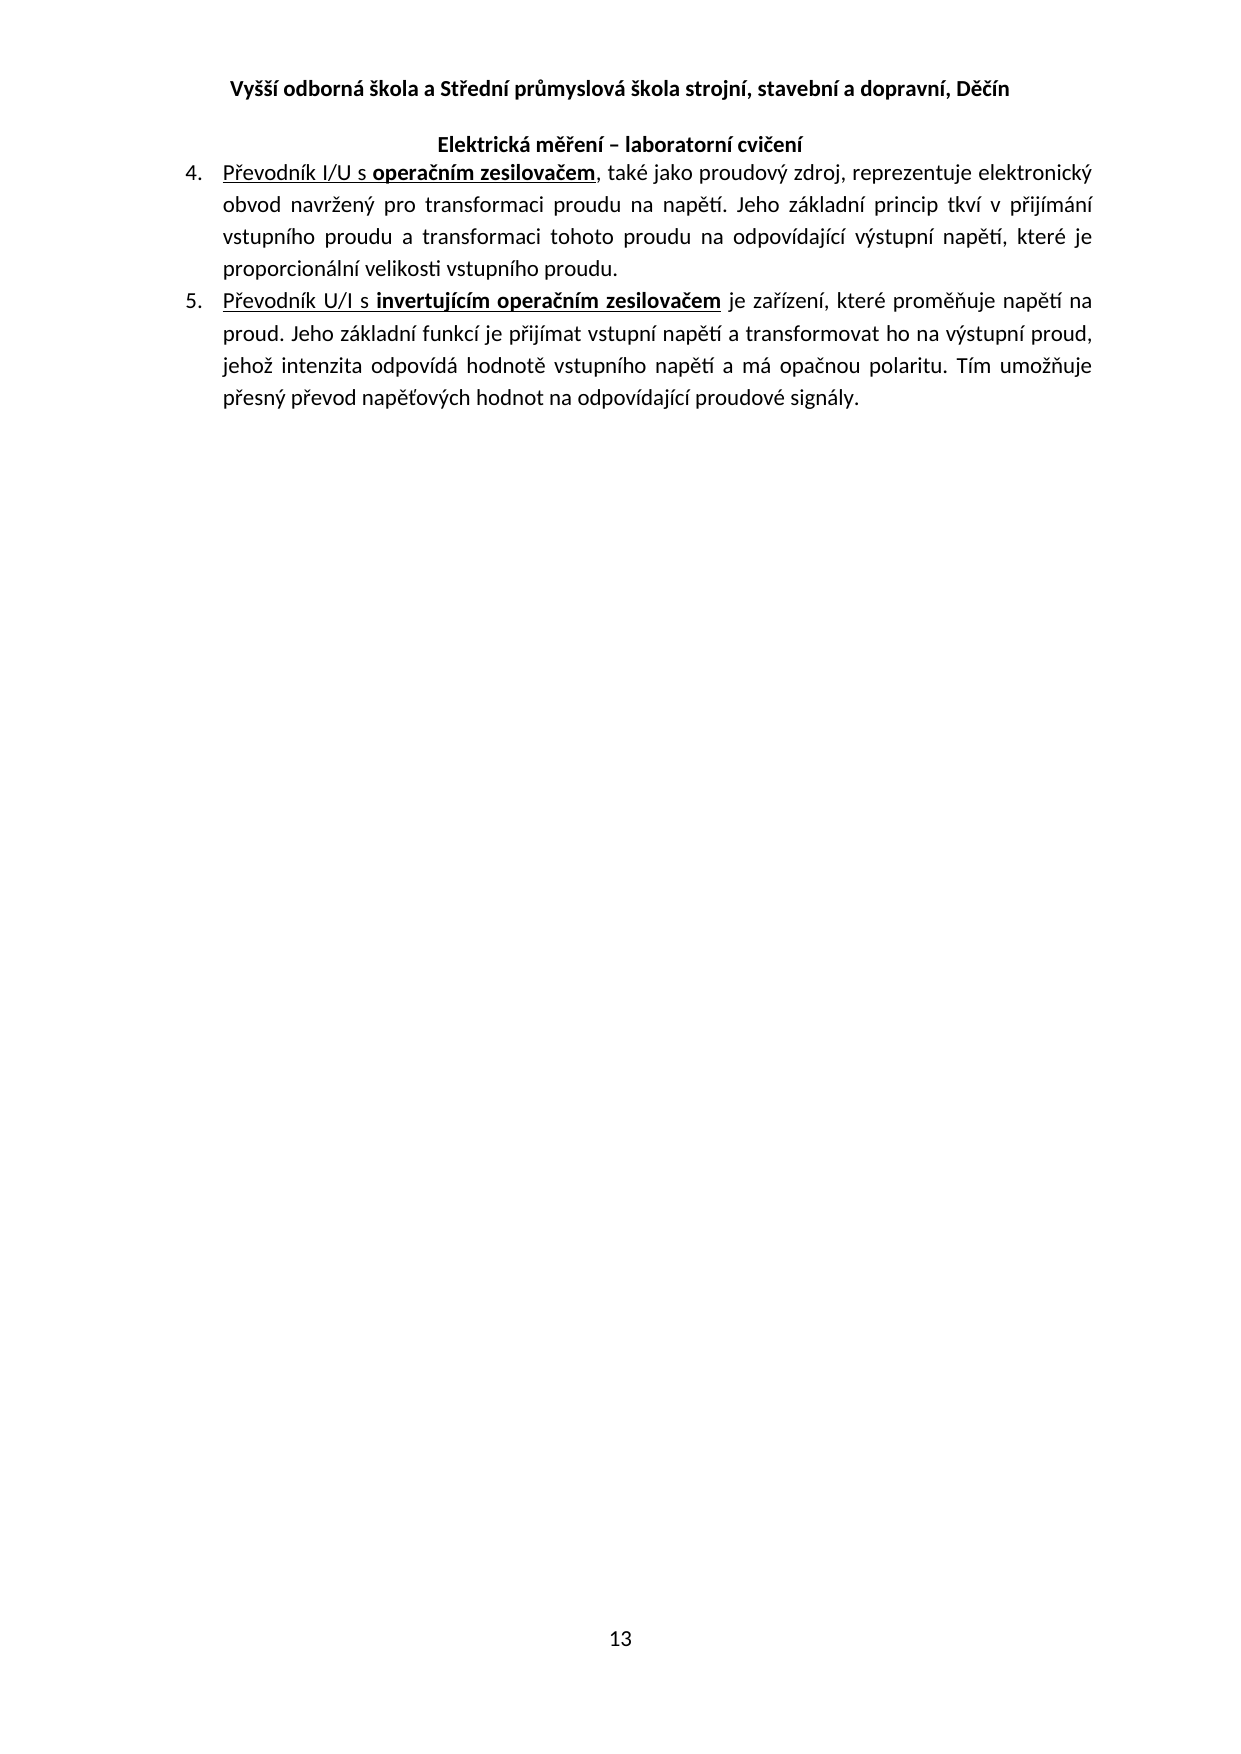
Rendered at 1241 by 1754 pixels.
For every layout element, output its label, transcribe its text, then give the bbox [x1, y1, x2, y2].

list Převodník I/U s operačním zesilovačem, také jako proudový zdroj, reprezentuje elektronický obvod navržený pro transformaci proudu na napětí. Jeho základní princip tkví v přijímání vstupního proudu a transformaci tohoto proudu na odpovídající výstupní napětí, které je proporcionální velikosti vstupního proudu. [185, 158, 1093, 282]
list Převodník U/I s invertujícím operačním zesilovačem je zařízení, které proměňuje napětí na proud. Jeho základní funkcí je přijímat vstupní napětí a transformovat ho na výstupní proud, jehož intenzita odpovídá hodnotě vstupního napětí a má opačnou polaritu. Tím umožňuje přesný převod napěťových hodnot na odpovídající proudové signály. [185, 287, 1093, 411]
